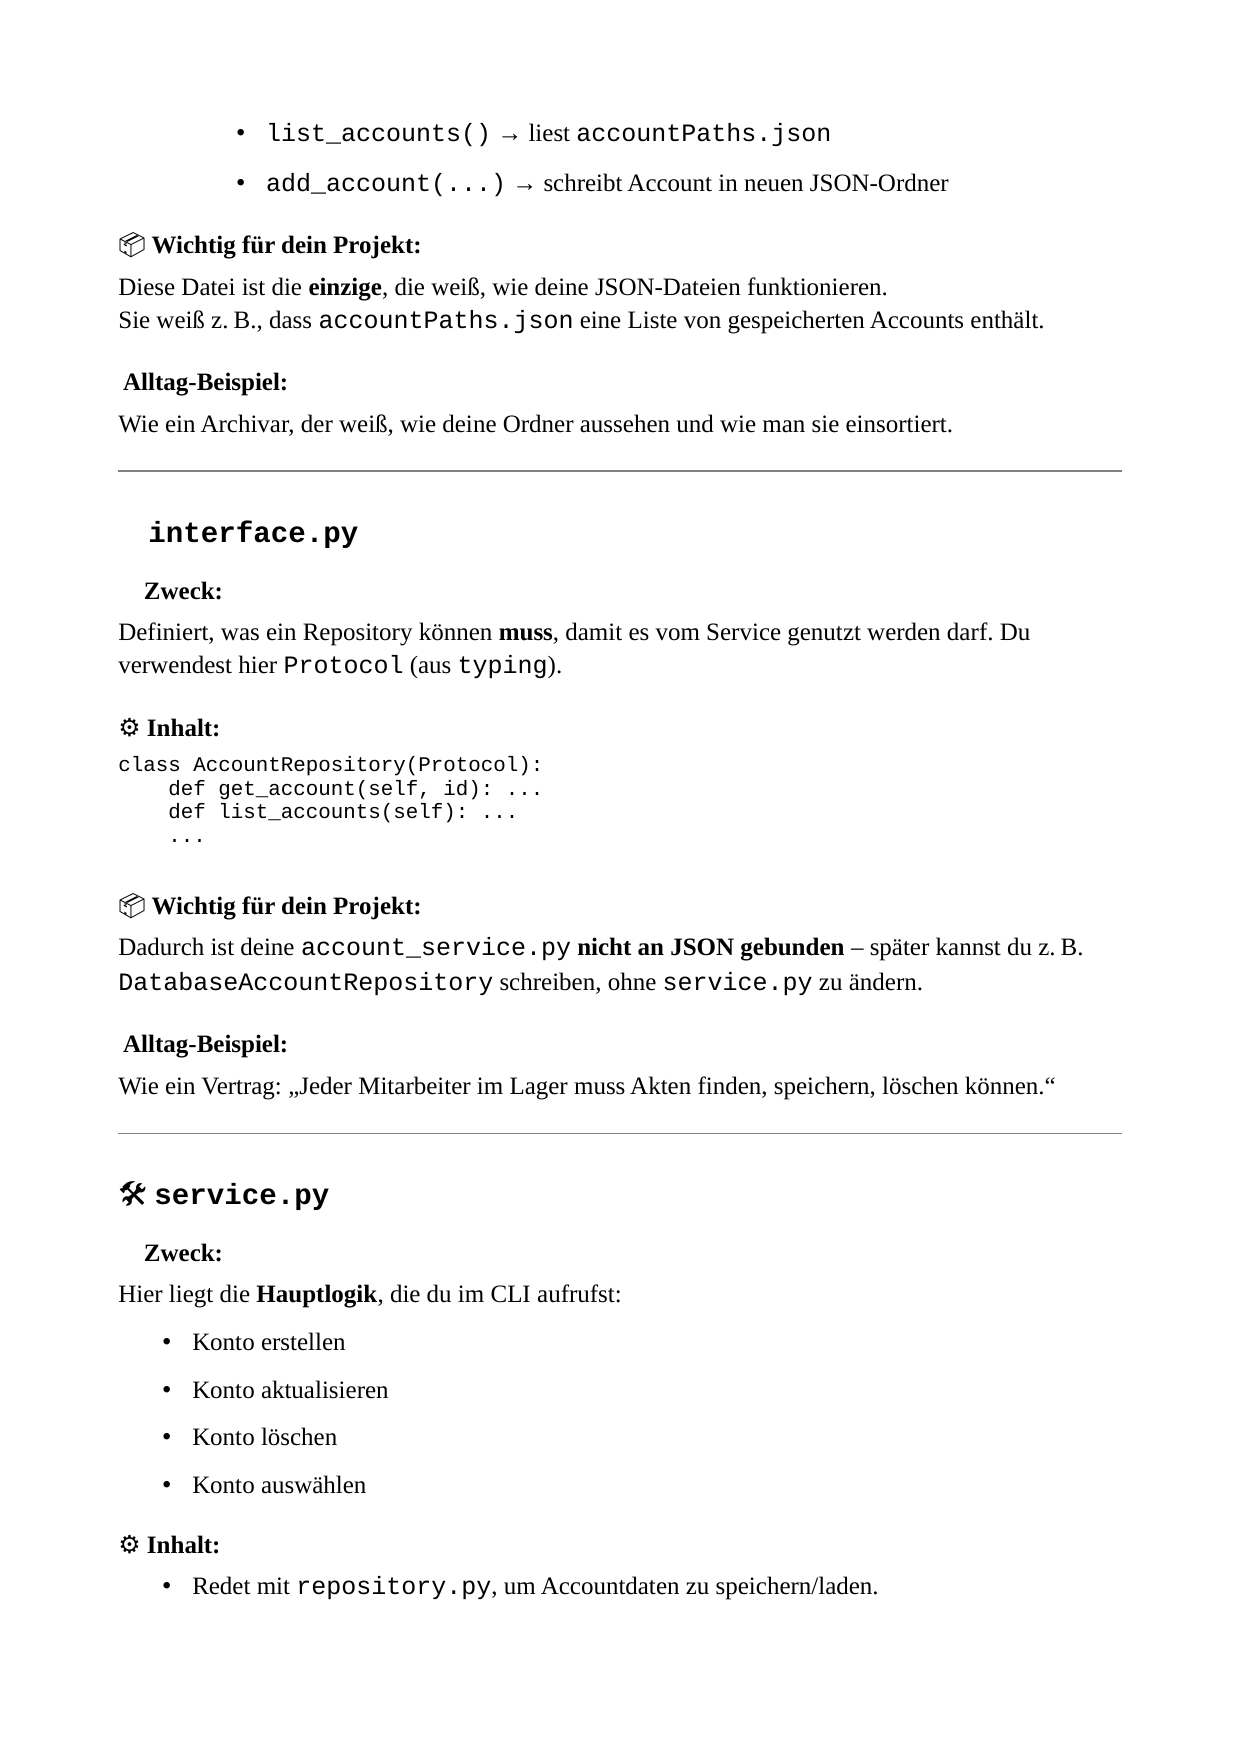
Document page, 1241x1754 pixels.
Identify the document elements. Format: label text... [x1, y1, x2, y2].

list Konto auswählen [162, 1470, 1122, 1499]
subtitle 👨‍💼 Alltag-Beispiel: [118, 1029, 1122, 1058]
subtitle 📦 Wichtig für dein Projekt: [118, 231, 1122, 259]
list Konto aktualisieren [162, 1375, 1122, 1403]
subtitle ⚙️ Inhalt: [118, 713, 1122, 742]
text Dadurch ist deine account_service.py nicht an JSON gebunden – später kannst du z. B. DatabaseAccountRepository schreiben, ohne service.py zu ändern. [118, 932, 1122, 998]
subtitle 🧠 Zweck: [118, 1238, 1122, 1267]
list Konto erstellen [162, 1327, 1122, 1356]
list add_account(...) → schreibt Account in neuen JSON-Ordner [236, 168, 1122, 199]
subtitle 🧠 Zweck: [118, 576, 1122, 605]
text def list_accounts(self): ... [118, 801, 1122, 825]
subtitle 📦 Wichtig für dein Projekt: [118, 891, 1122, 919]
subtitle 🛠️ service.py [118, 1177, 1122, 1213]
list list_accounts() → liest accountPaths.json [236, 118, 1122, 149]
text ... [118, 825, 1122, 849]
text Definiert, was ein Repository können muss, damit es vom Service genutzt werden darf. Du verwendest hier Protocol (aus typing). [118, 617, 1122, 681]
subtitle ⚙️ Inhalt: [118, 1530, 1122, 1559]
text class AccountRepository(Protocol): [118, 754, 1122, 778]
text Wie ein Vertrag: „Jeder Mitarbeiter im Lager muss Akten finden, speichern, löschen können.“ [118, 1071, 1122, 1099]
text Hier liegt die Hauptlogik, die du im CLI aufrufst: [118, 1279, 1122, 1308]
text Wie ein Archivar, der weiß, wie deine Ordner aussehen und wie man sie einsortiert. [118, 409, 1122, 437]
list Konto löschen [162, 1422, 1122, 1451]
text Diese Datei ist die einzige, die weiß, wie deine JSON-Dateien funktionieren. Sie weiß z. B., dass accountPaths.json eine Liste von gespeicherten Accounts enthält. [118, 272, 1122, 336]
subtitle 🧾 interface.py [118, 515, 1122, 551]
text def get_account(self, id): ... [118, 778, 1122, 801]
list Redet mit repository.py, um Accountdaten zu speichern/laden. [162, 1571, 1122, 1602]
subtitle 👨‍💼 Alltag-Beispiel: [118, 367, 1122, 396]
